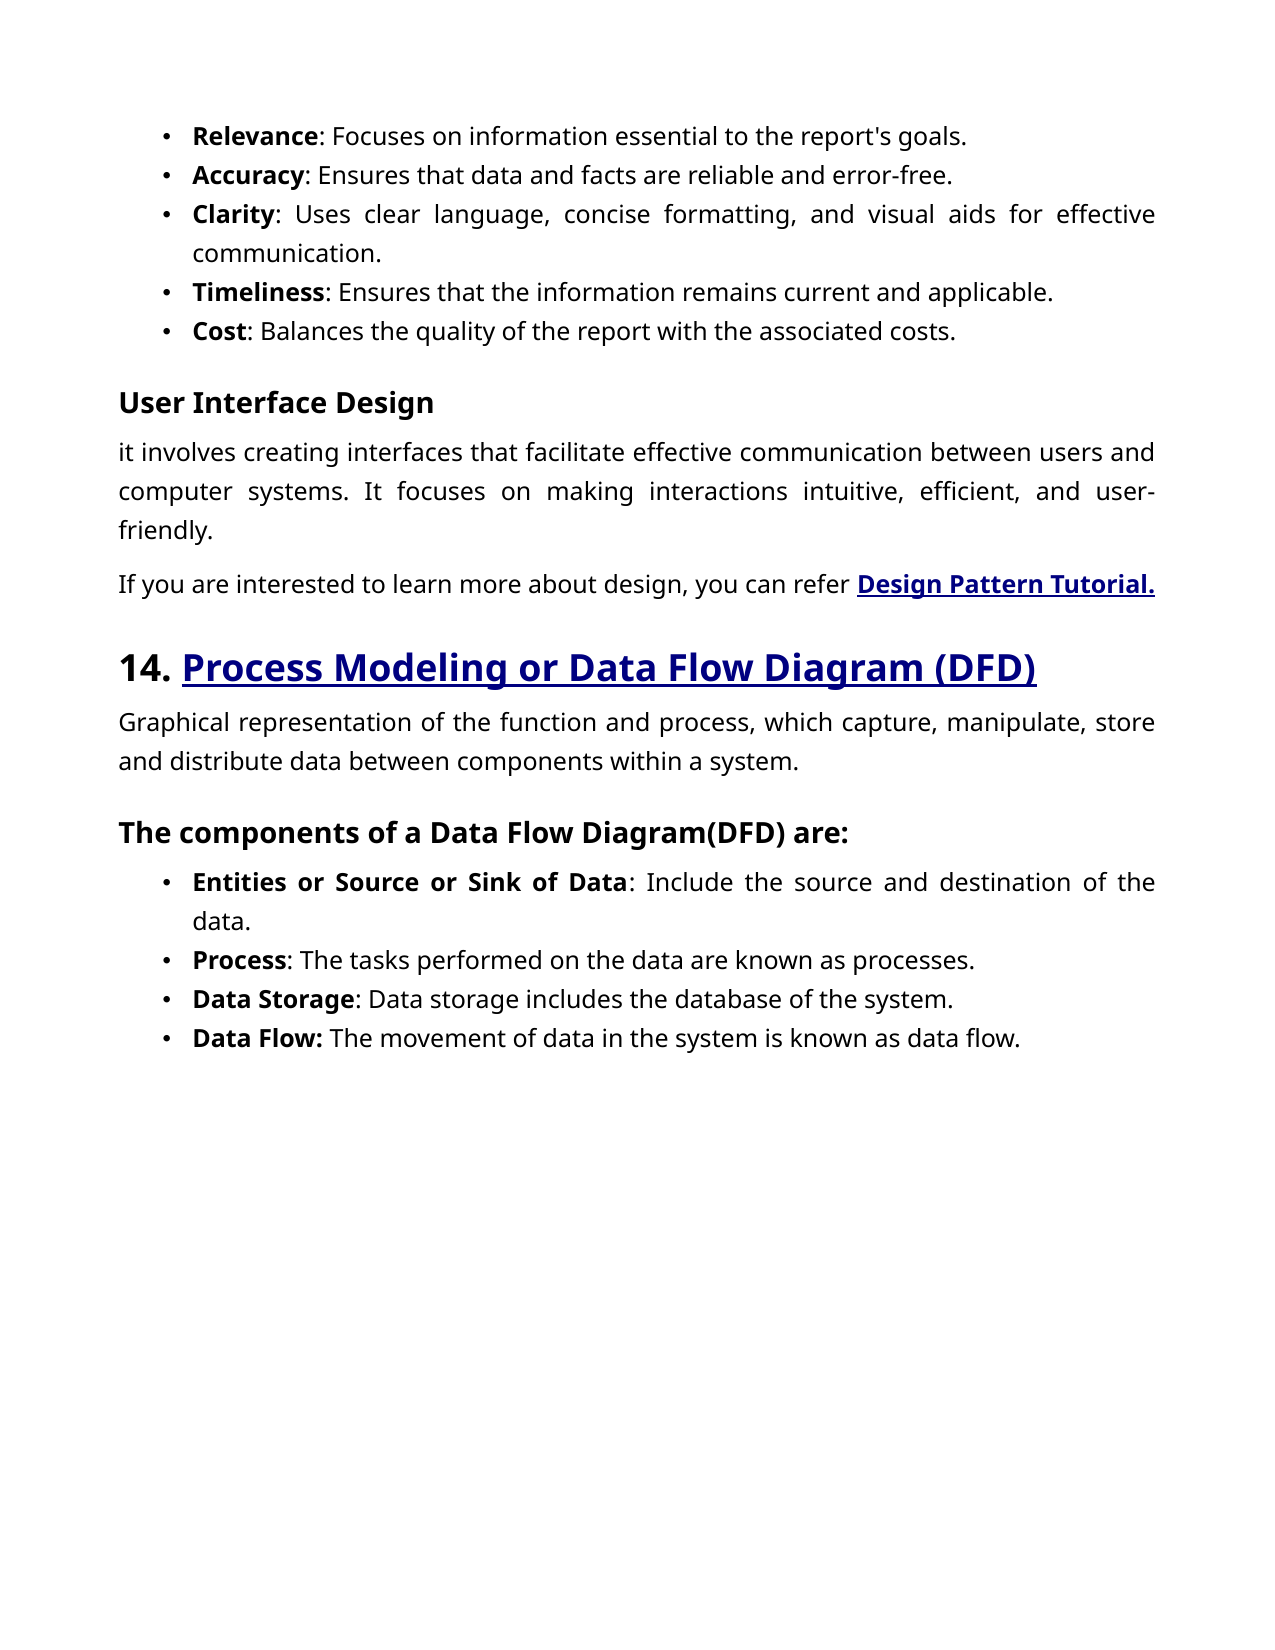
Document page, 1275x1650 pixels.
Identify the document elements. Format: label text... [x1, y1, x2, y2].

text If you are interested to learn more about design, you can refer Design Pattern Tutorial. [118, 567, 1157, 601]
list Process: The tasks performed on the data are known as processes. [162, 943, 1157, 977]
list Timeliness: Ensures that the information remains current and applicable. [162, 275, 1157, 309]
text it involves creating interfaces that facilitate effective communication between users and computer systems. It focuses on making interactions intuitive, efficient, and user-friendly. [118, 434, 1157, 547]
list Relevance: Focuses on information essential to the report's goals. [162, 118, 1157, 152]
list Data Flow: The movement of data in the system is known as data flow. [162, 1021, 1157, 1055]
subtitle The components of a Data Flow Diagram(DFD) are: [118, 812, 1157, 852]
list Entities or Source or Sink of Data: Include the source and destination of the data. [162, 864, 1157, 938]
list Data Storage: Data storage includes the database of the system. [162, 982, 1157, 1016]
list Cost: Balances the quality of the report with the associated costs. [162, 314, 1157, 348]
list Clarity: Uses clear language, concise formatting, and visual aids for effective communication. [162, 196, 1157, 270]
subtitle User Interface Design [118, 382, 1157, 422]
list Accuracy: Ensures that data and facts are reliable and error-free. [162, 157, 1157, 191]
subtitle 14. Process Modeling or Data Flow Diagram (DFD) [118, 641, 1157, 692]
text Graphical representation of the function and process, which capture, manipulate, store and distribute data between components within a system. [118, 705, 1157, 778]
